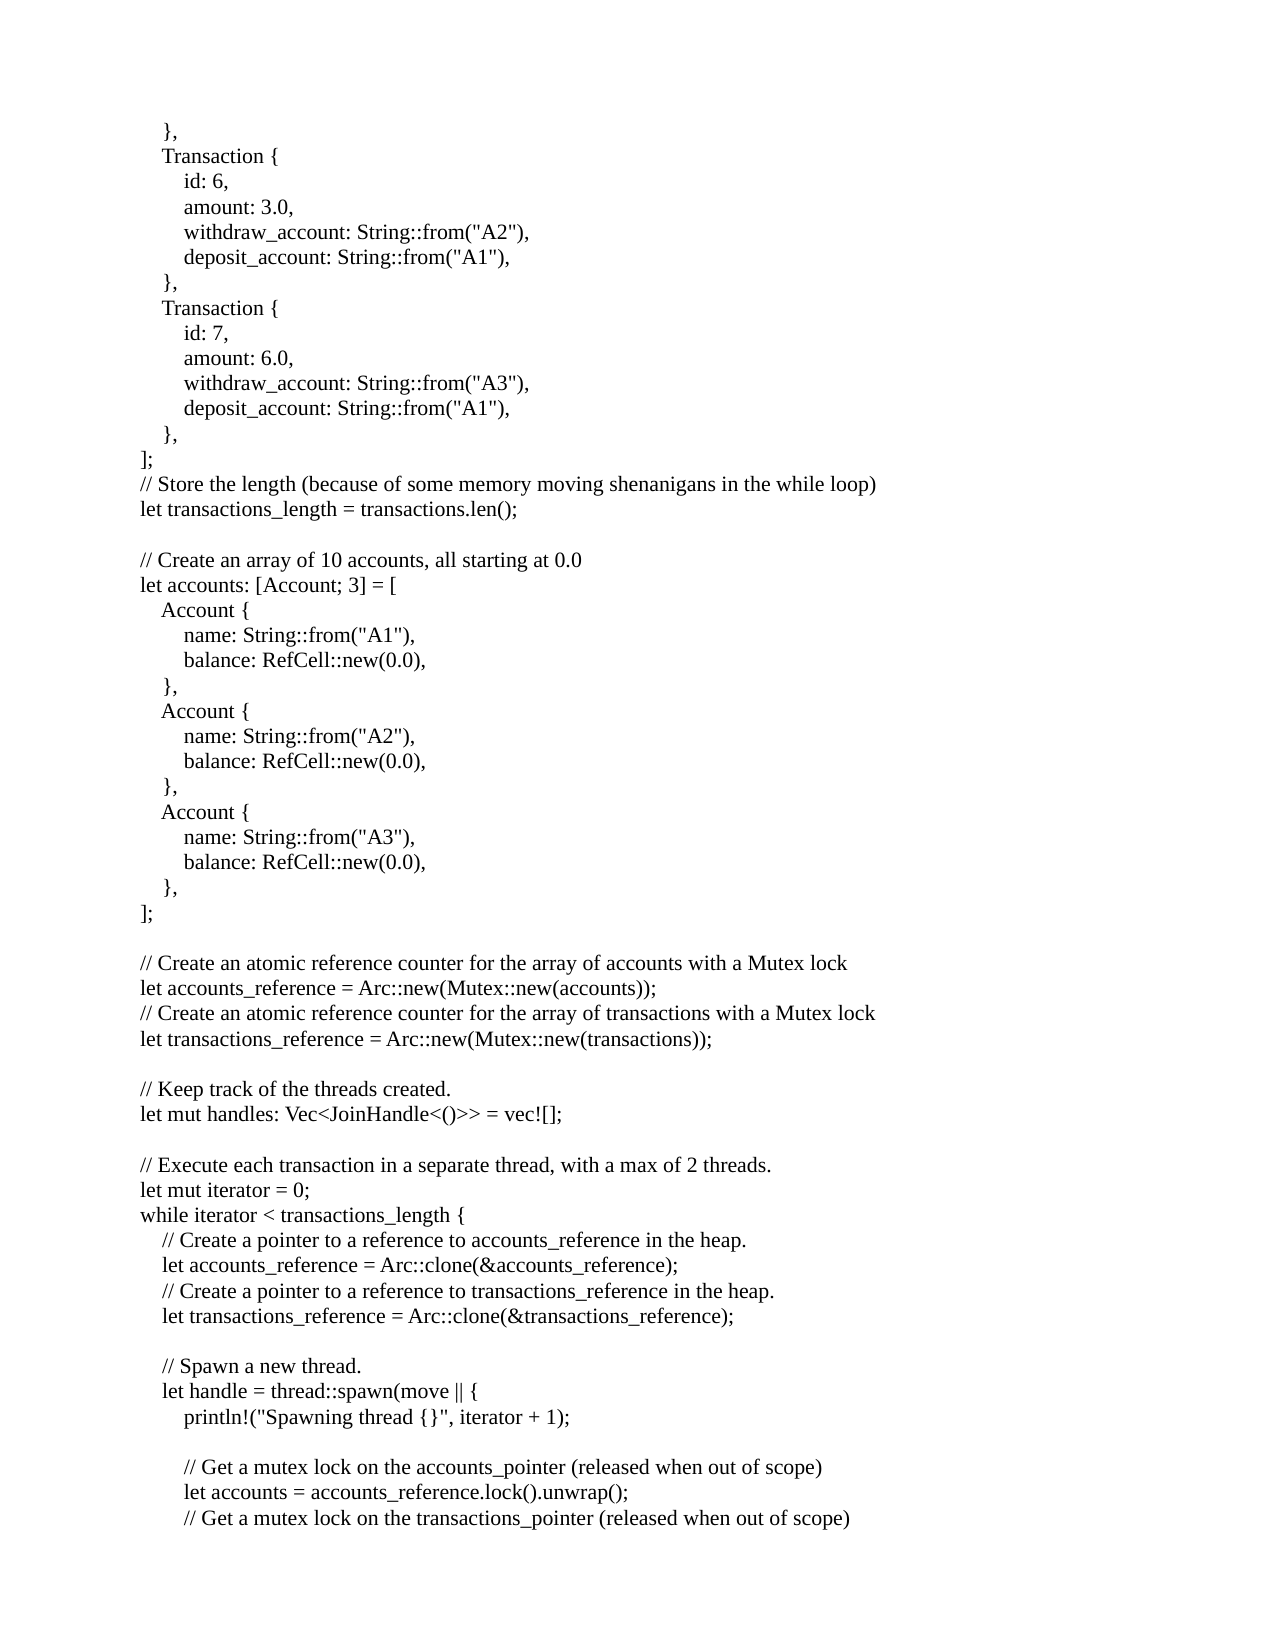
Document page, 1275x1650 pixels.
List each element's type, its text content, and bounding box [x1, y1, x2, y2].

text name: String::from("A1"), [118, 622, 1157, 647]
text withdraw_account: String::from("A3"), [118, 370, 1157, 395]
text balance: RefCell::new(0.0), [118, 647, 1157, 673]
text // Get a mutex lock on the transactions_pointer (released when out of scope) [118, 1504, 1157, 1530]
text while iterator < transactions_length { [118, 1202, 1157, 1227]
text Account { [118, 597, 1157, 622]
text }, [118, 269, 1157, 294]
text let transactions_length = transactions.len(); [118, 496, 1157, 521]
text }, [118, 673, 1157, 698]
text name: String::from("A3"), [118, 824, 1157, 849]
text amount: 3.0, [118, 194, 1157, 219]
text // Create a pointer to a reference to transactions_reference in the heap. [118, 1278, 1157, 1303]
text id: 7, [118, 320, 1157, 345]
text Transaction { [118, 143, 1157, 168]
text balance: RefCell::new(0.0), [118, 849, 1157, 874]
text }, [118, 421, 1157, 446]
text ]; [118, 446, 1157, 471]
text name: String::from("A2"), [118, 723, 1157, 748]
text let handle = thread::spawn(move || { [118, 1378, 1157, 1404]
text withdraw_account: String::from("A2"), [118, 219, 1157, 244]
text let accounts: [Account; 3] = [ [118, 572, 1157, 597]
text println!("Spawning thread {}", iterator + 1); [118, 1404, 1157, 1429]
text }, [118, 118, 1157, 143]
text let accounts = accounts_reference.lock().unwrap(); [118, 1479, 1157, 1504]
text // Create an atomic reference counter for the array of accounts with a Mutex lock [118, 950, 1157, 975]
text }, [118, 773, 1157, 799]
text // Create an array of 10 accounts, all starting at 0.0 [118, 547, 1157, 572]
text // Keep track of the threads created. [118, 1076, 1157, 1101]
text // Create an atomic reference counter for the array of transactions with a Mutex lock [118, 1000, 1157, 1026]
text Account { [118, 698, 1157, 723]
text let mut handles: Vec<JoinHandle<()>> = vec![]; [118, 1101, 1157, 1126]
text // Create a pointer to a reference to accounts_reference in the heap. [118, 1227, 1157, 1252]
text Transaction { [118, 294, 1157, 320]
text let transactions_reference = Arc::new(Mutex::new(transactions)); [118, 1026, 1157, 1051]
text balance: RefCell::new(0.0), [118, 748, 1157, 773]
text // Store the length (because of some memory moving shenanigans in the while loop) [118, 471, 1157, 496]
text let mut iterator = 0; [118, 1177, 1157, 1202]
text id: 6, [118, 168, 1157, 194]
text let accounts_reference = Arc::new(Mutex::new(accounts)); [118, 975, 1157, 1000]
text ]; [118, 899, 1157, 925]
text // Execute each transaction in a separate thread, with a max of 2 threads. [118, 1152, 1157, 1177]
text amount: 6.0, [118, 345, 1157, 370]
text // Get a mutex lock on the accounts_pointer (released when out of scope) [118, 1454, 1157, 1479]
text let transactions_reference = Arc::clone(&transactions_reference); [118, 1303, 1157, 1328]
text let accounts_reference = Arc::clone(&accounts_reference); [118, 1252, 1157, 1278]
text }, [118, 874, 1157, 899]
text deposit_account: String::from("A1"), [118, 395, 1157, 421]
text deposit_account: String::from("A1"), [118, 244, 1157, 269]
text Account { [118, 799, 1157, 824]
text // Spawn a new thread. [118, 1353, 1157, 1378]
